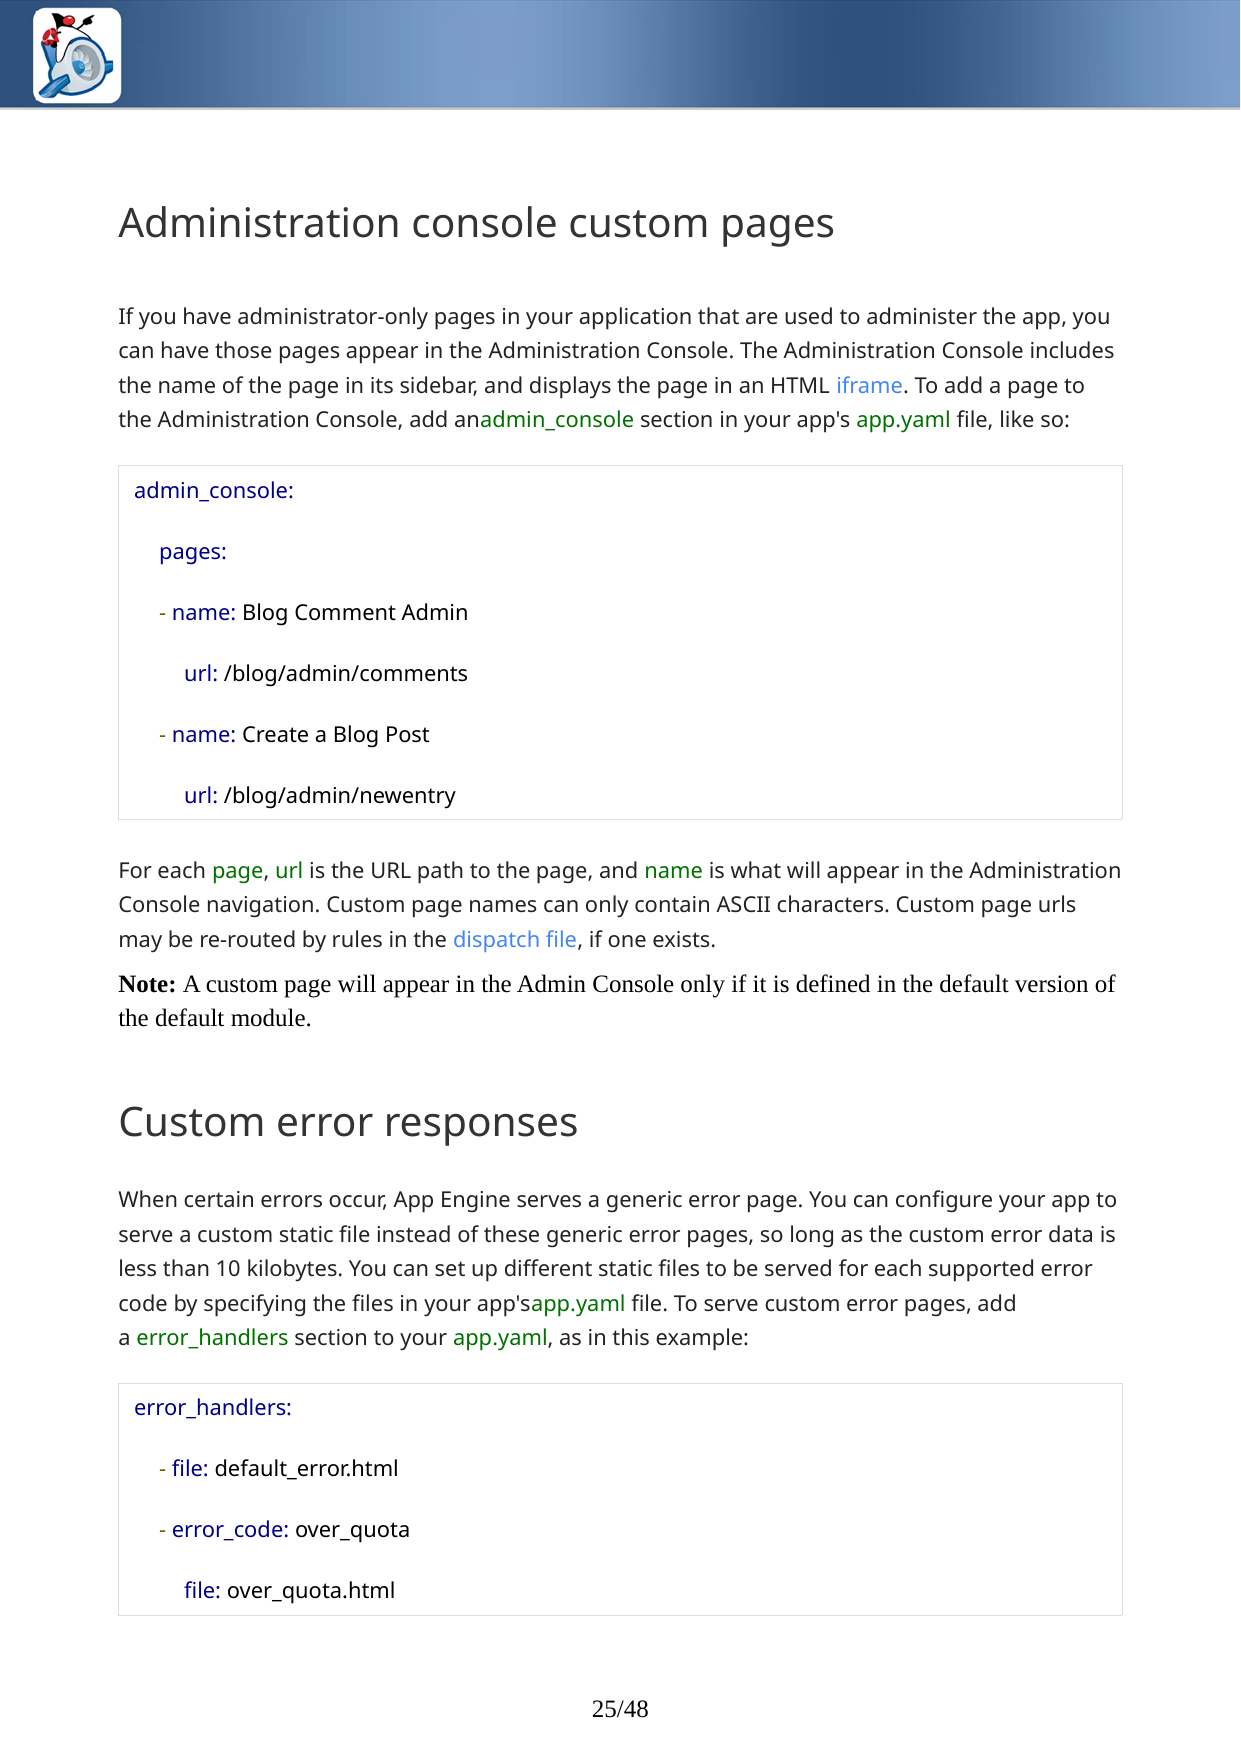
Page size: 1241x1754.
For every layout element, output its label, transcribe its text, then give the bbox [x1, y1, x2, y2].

subtitle Administration console custom pages [118, 194, 1122, 249]
text For each page, url is the URL path to the page, and name is what will appear in the Administration Console navigation. Custom page names can only contain ASCII characters. Custom page urls may be re-routed by rules in the dispatch file, if one exists. [118, 850, 1122, 953]
text url: /blog/admin/newentry [119, 770, 1122, 819]
text - name: Blog Comment Admin [119, 587, 1122, 626]
text - error_code: over_quota [119, 1505, 1122, 1544]
text Note: A custom page will appear in the Admin Console only if it is defined in the default version of the default module. [118, 969, 1122, 1032]
text admin_console: [119, 466, 1122, 504]
text - file: default_error.html [119, 1444, 1122, 1483]
text When certain errors occur, App Engine serves a generic error page. You can configure your app to serve a custom static file instead of these generic error pages, so long as the custom error data is less than 10 kilobytes. You can set up different static files to be served for each supported error code by specifying the files in your app'sapp.yaml file. To serve custom error pages, add a error_handlers section to your app.yaml, as in this example: [118, 1180, 1122, 1352]
text error_handlers: [119, 1384, 1122, 1422]
picture [0, 0, 1241, 110]
text url: /blog/admin/comments [119, 648, 1122, 687]
subtitle Custom error responses [118, 1093, 1122, 1148]
text If you have administrator-only pages in your application that are used to administer the app, you can have those pages appear in the Administration Console. The Administration Console includes the name of the page in its sidebar, and displays the page in an HTML iframe. To add a page to the Administration Console, add anadmin_console section in your app's app.yaml file, like so: [118, 296, 1122, 434]
text pages: [119, 526, 1122, 565]
text file: over_quota.html [119, 1566, 1122, 1615]
text - name: Create a Blog Post [119, 709, 1122, 748]
